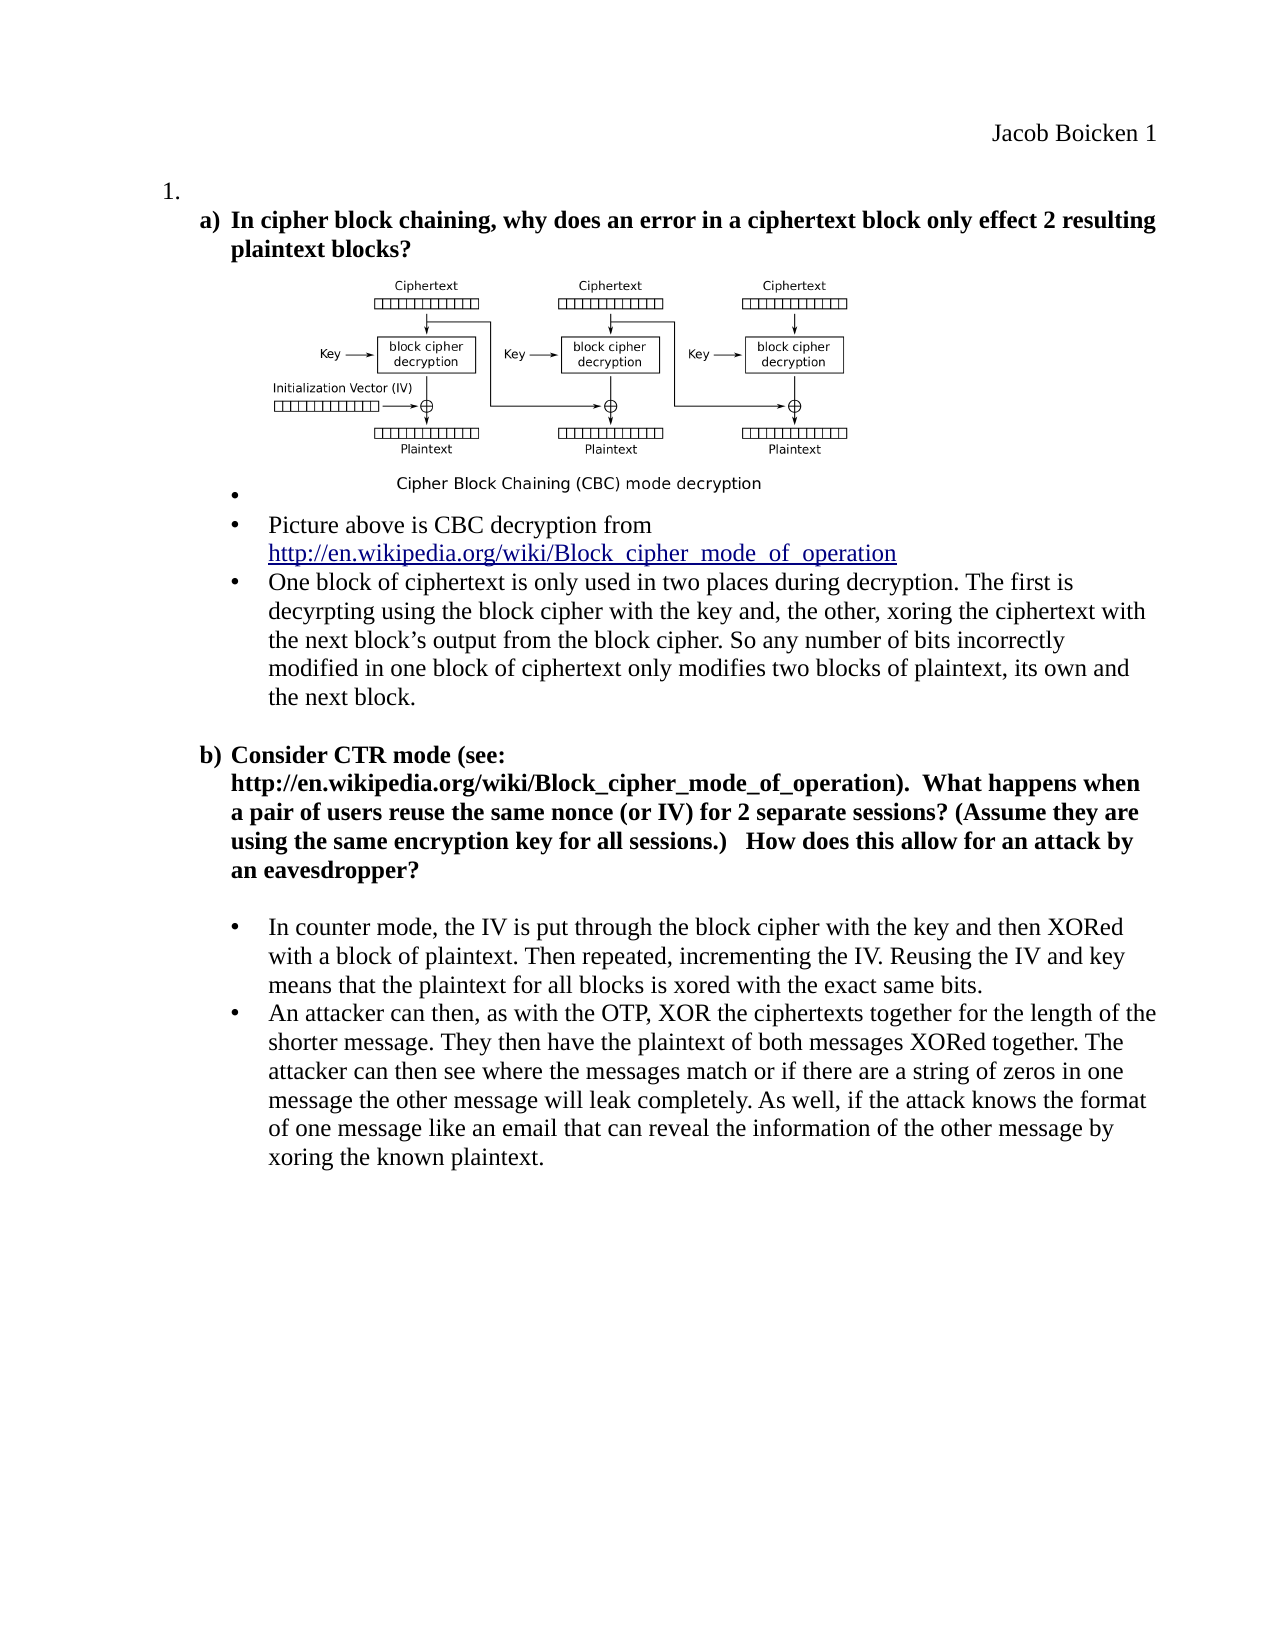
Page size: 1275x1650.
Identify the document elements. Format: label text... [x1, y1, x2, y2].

list In cipher block chaining, why does an error in a ciphertext block only effect 2 resulting plaintext blocks? [193, 205, 1157, 263]
picture [268, 262, 869, 505]
list Picture above is CBC decryption from http://en.wikipedia.org/wiki/Block_cipher_mode_of_operation [231, 510, 1157, 567]
list In counter mode, the IV is put through the block cipher with the key and then XORed with a block of plaintext. Then repeated, incrementing the IV. Reusing the IV and key means that the plaintext for all blocks is xored with the exact same bits. [231, 912, 1157, 998]
list Consider CTR mode (see: http://en.wikipedia.org/wiki/Block_cipher_mode_of_operation). What happens when a pair of users reuse the same nonce (or IV) for 2 separate sessions? (Assume they are using the same encryption key for all sessions.) How does this allow for an attack by an eavesdropper? [193, 740, 1157, 883]
list One block of ciphertext is only used in two places during decryption. The first is decyrpting using the block cipher with the key and, the other, xoring the ciphertext with the next block’s output from the block cipher. So any number of bits incorrectly modified in one block of ciphertext only modifies two blocks of plaintext, its own and the next block. [231, 567, 1157, 711]
list An attacker can then, as with the OTP, XOR the ciphertexts together for the length of the shorter message. They then have the plaintext of both messages XORed together. The attacker can then see where the messages match or if there are a string of zeros in one message the other message will leak completely. As well, if the attack knows the format of one message like an email that can reveal the information of the other message by xoring the known plaintext. [231, 998, 1157, 1171]
